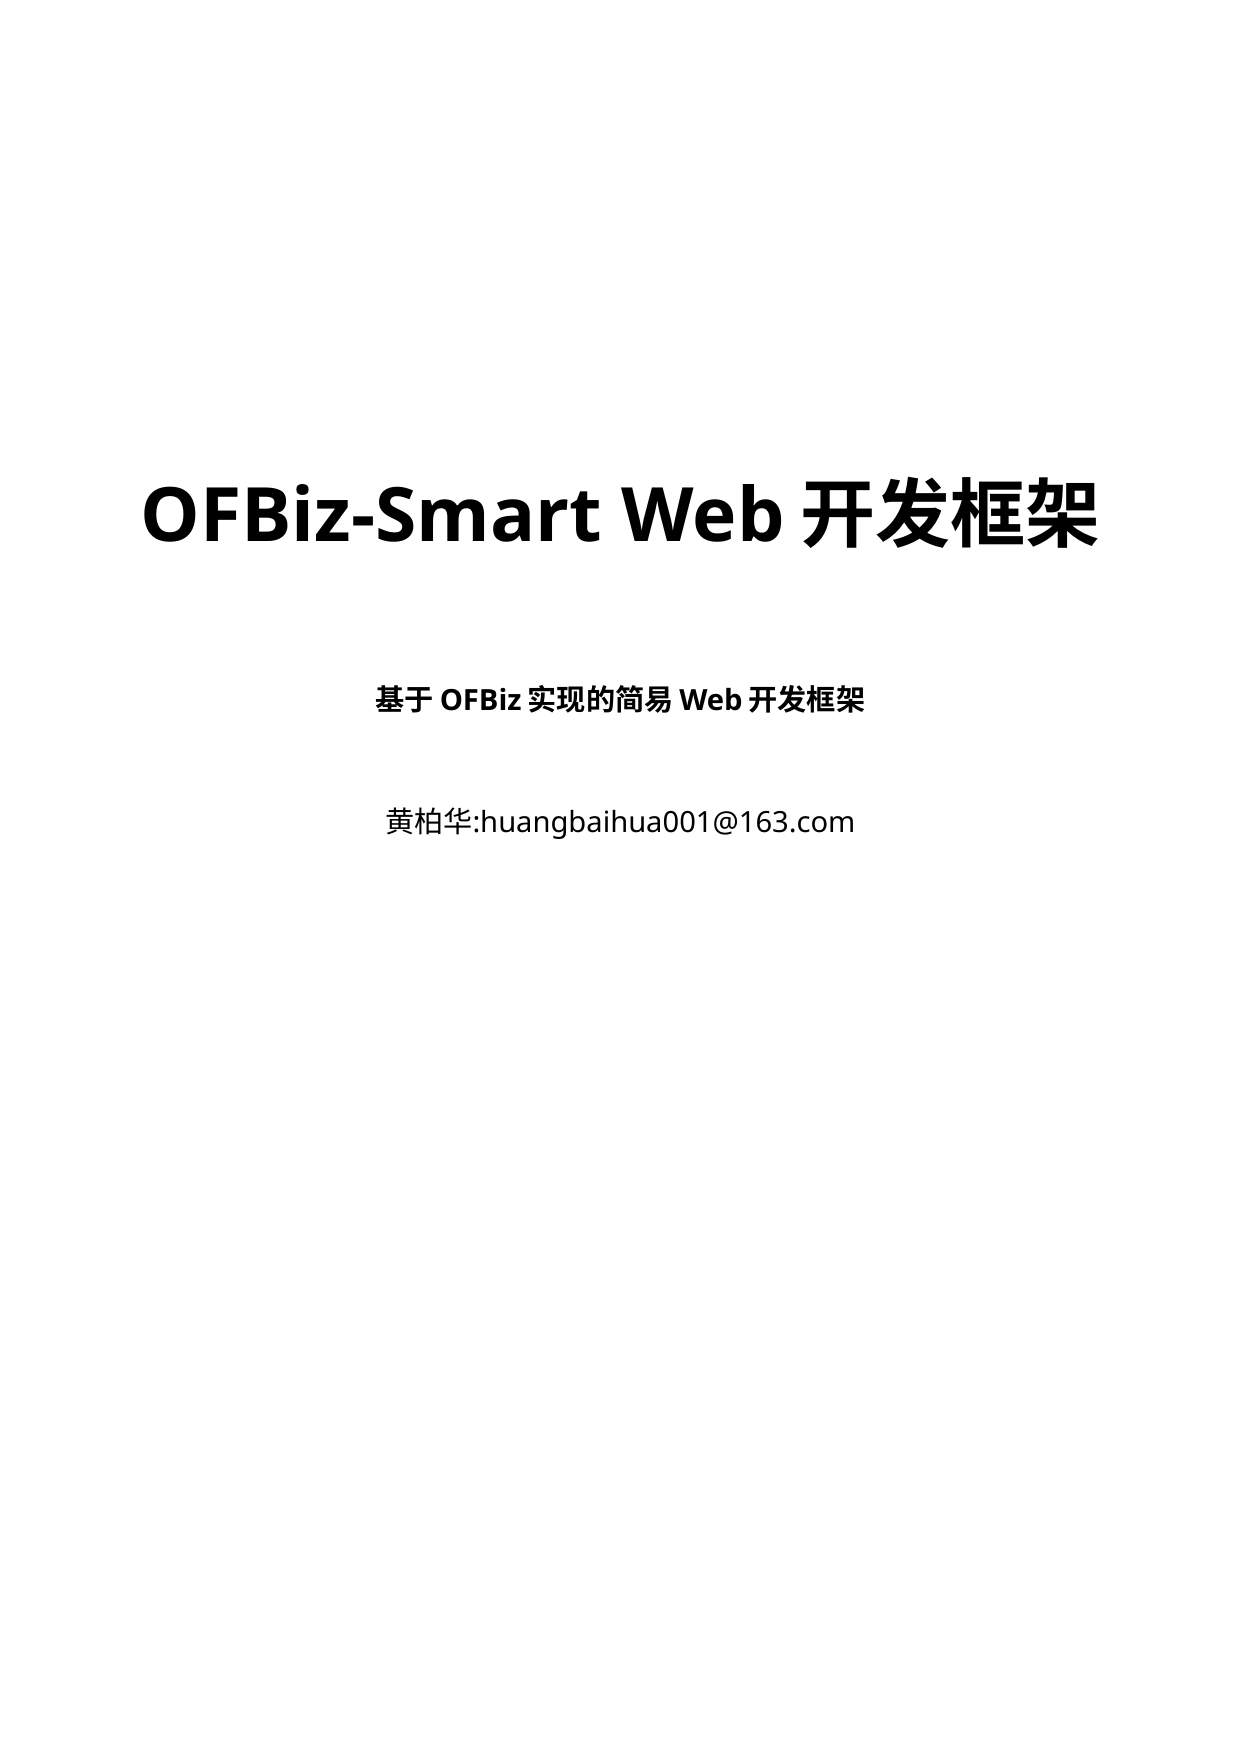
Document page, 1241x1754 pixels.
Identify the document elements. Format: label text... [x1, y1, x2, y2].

text 基于OFBiz实现的简易Web开发框架 [118, 677, 1122, 719]
text OFBiz-Smart Web开发框架 [118, 454, 1122, 563]
text 黄柏华:huangbaihua001@163.com [118, 799, 1122, 841]
